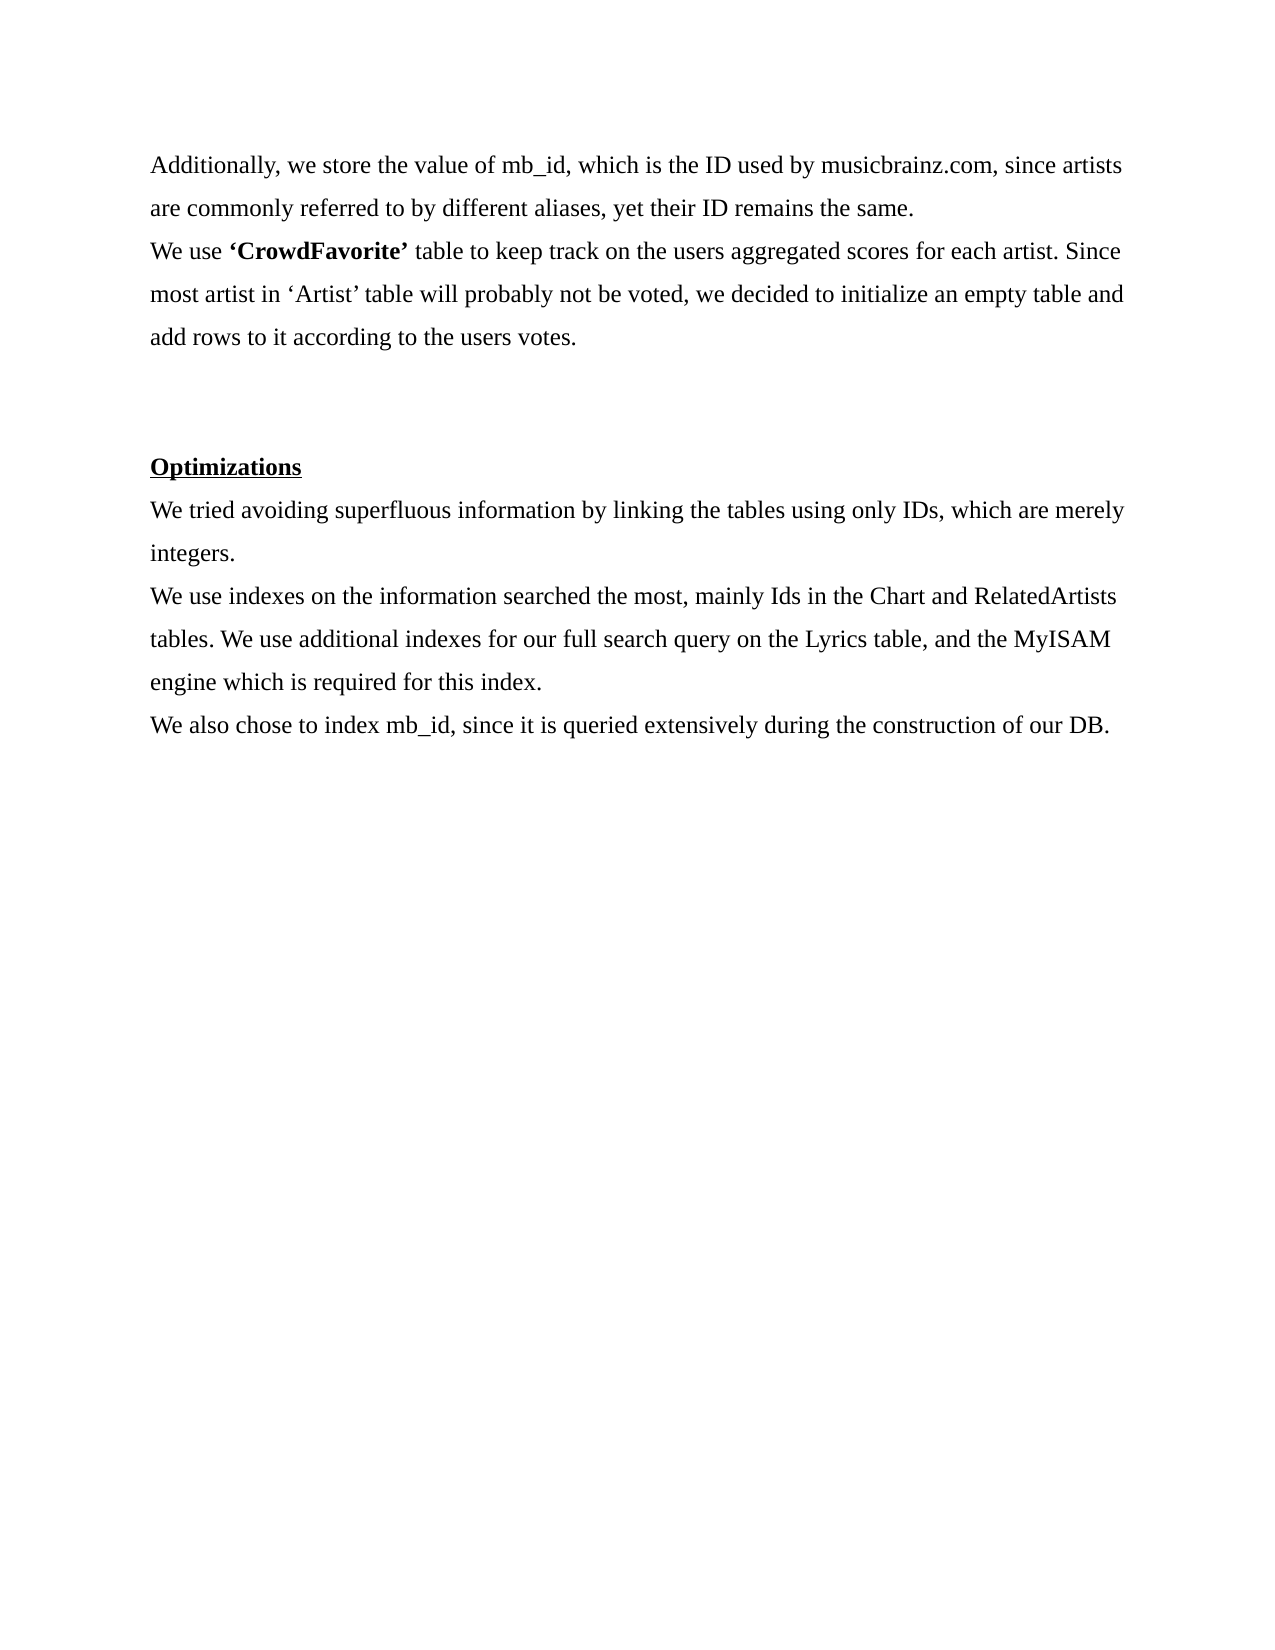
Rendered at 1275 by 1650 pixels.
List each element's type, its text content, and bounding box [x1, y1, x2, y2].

text Optimizations [150, 452, 1125, 481]
text Additionally, we store the value of mb_id, which is the ID used by musicbrainz.com, since artists are commonly referred to by different aliases, yet their ID remains the same. [150, 150, 1125, 222]
text We use indexes on the information searched the most, mainly Ids in the Chart and RelatedArtists tables. We use additional indexes for our full search query on the Lyrics table, and the MyISAM engine which is required for this index. [150, 581, 1125, 696]
text We use ‘CrowdFavorite’ table to keep track on the users aggregated scores for each artist. Since most artist in ‘Artist’ table will probably not be voted, we decided to initialize an empty table and add rows to it according to the users votes. [150, 236, 1125, 351]
text We also chose to index mb_id, since it is queried extensively during the construction of our DB. [150, 711, 1125, 739]
text We tried avoiding superfluous information by linking the tables using only IDs, which are merely integers. [150, 495, 1125, 567]
